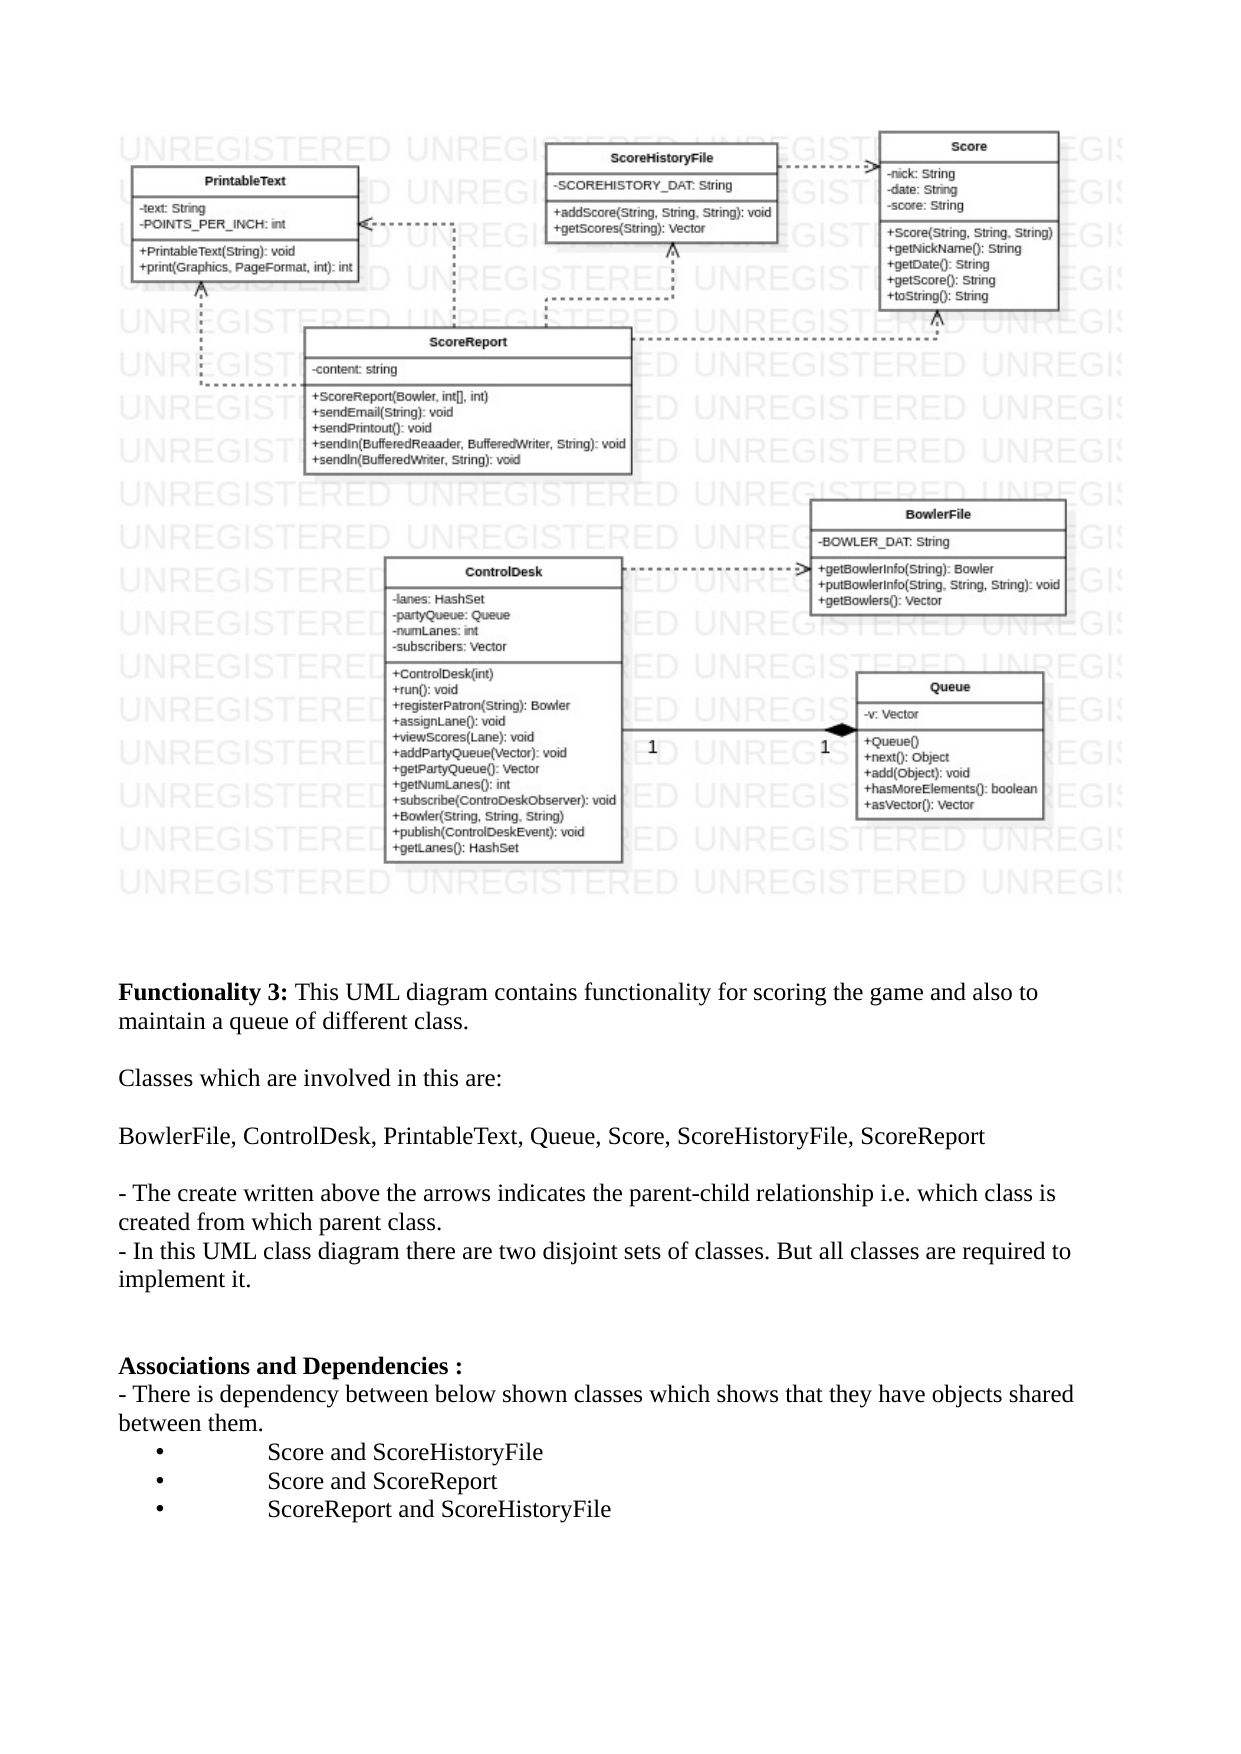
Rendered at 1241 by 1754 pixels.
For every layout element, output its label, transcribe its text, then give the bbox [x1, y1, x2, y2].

text - There is dependency between below shown classes which shows that they have objects shared between them. [118, 1379, 1122, 1437]
text Classes which are involved in this are: [118, 1063, 1122, 1092]
text - The create written above the arrows indicates the parent-child relationship i.e. which class is created from which parent class. [118, 1178, 1122, 1236]
text Associations and Dependencies : [118, 1351, 1122, 1379]
text BowlerFile, ControlDesk, PrintableText, Queue, Score, ScoreHistoryFile, ScoreReport [118, 1121, 1122, 1149]
text Functionality 3: This UML diagram contains functionality for scoring the game and also to maintain a queue of different class. [118, 977, 1122, 1034]
list Score and ScoreHistoryFile [156, 1437, 1122, 1466]
text - In this UML class diagram there are two disjoint sets of classes. But all classes are required to implement it. [118, 1236, 1122, 1293]
picture [118, 118, 1123, 920]
list ScoreReport and ScoreHistoryFile [156, 1494, 1122, 1523]
list Score and ScoreReport [156, 1466, 1122, 1494]
